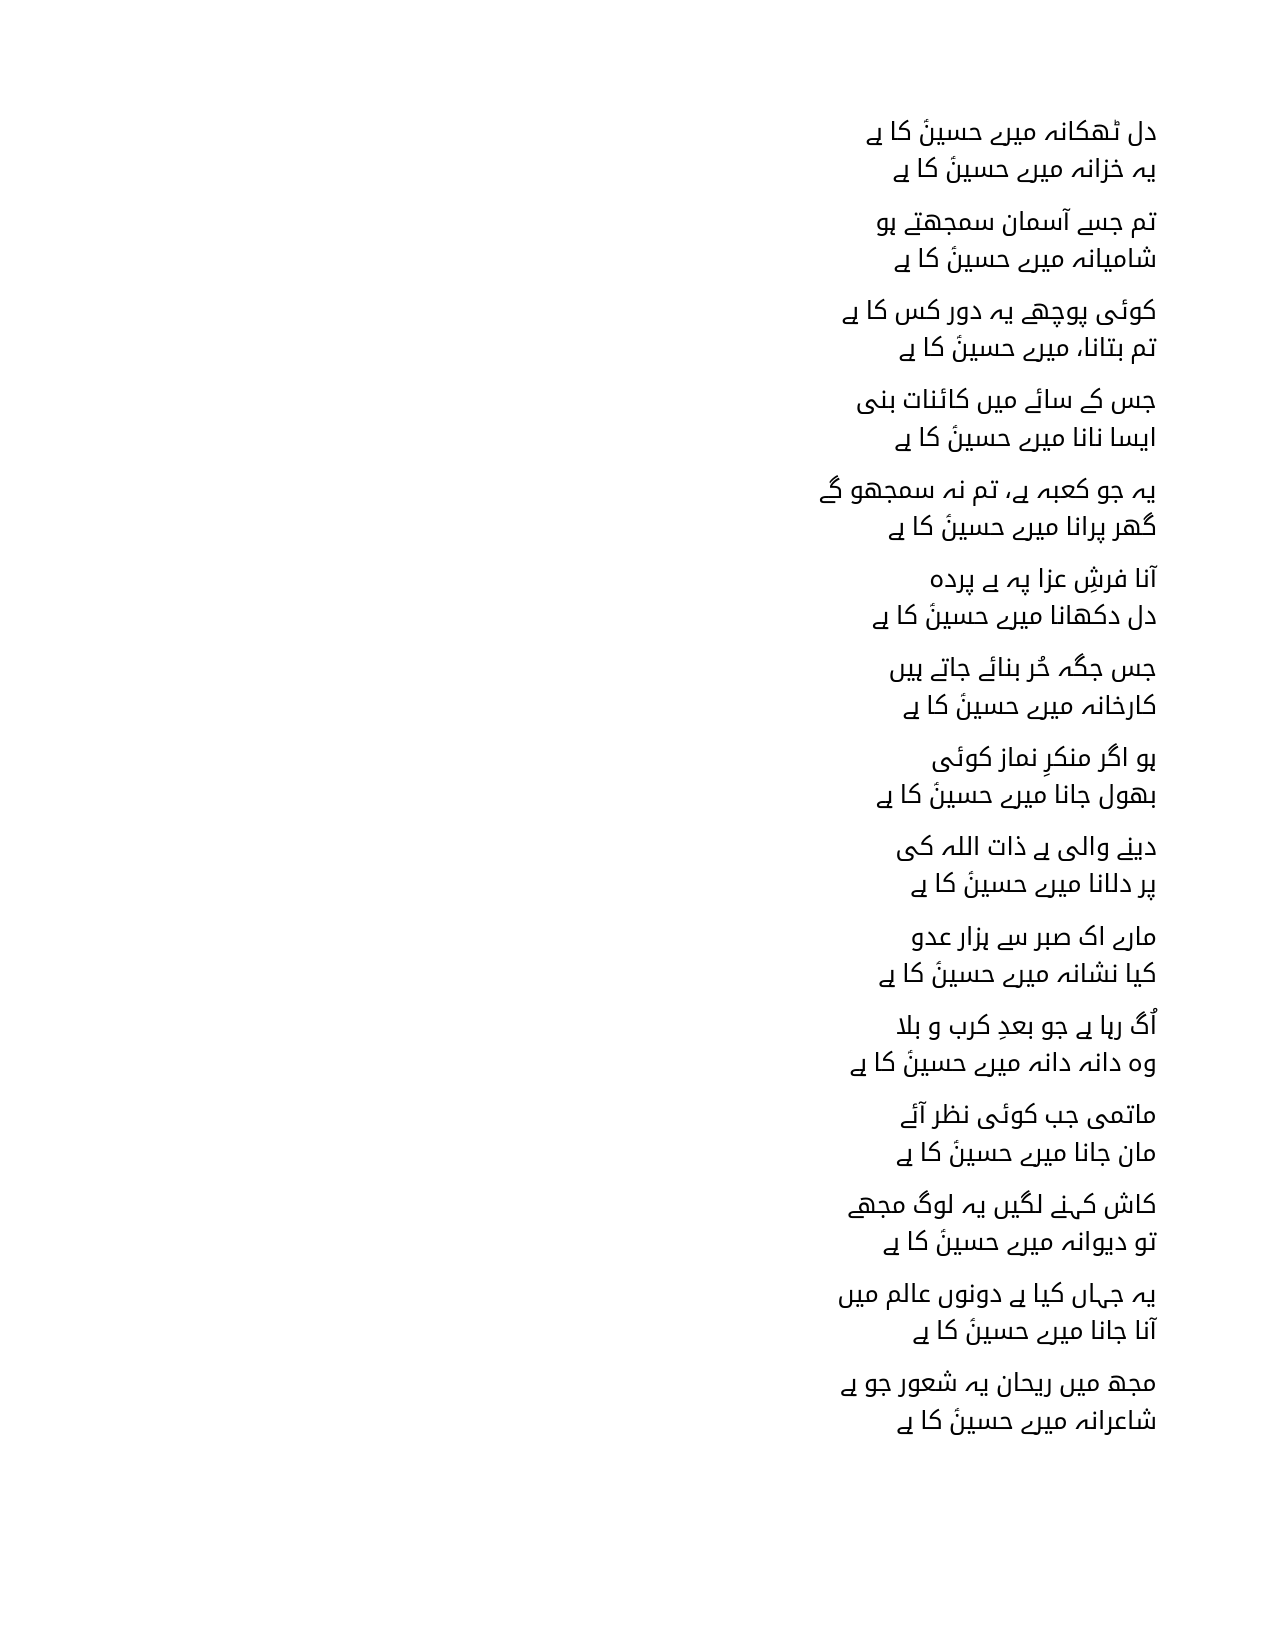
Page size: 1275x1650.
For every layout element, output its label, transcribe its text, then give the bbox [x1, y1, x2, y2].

text جس کے سائے میں کائنات بنی ایسا نانا میرے حسینؑ کا ہے [118, 386, 1157, 456]
text دینے والی ہے ذات اللہ کی پر دلانا میرے حسینؑ کا ہے [118, 833, 1157, 903]
text دل ٹھکانہ میرے حسینؑ کا ہے یہ خزانہ میرے حسینؑ کا ہے [118, 118, 1157, 188]
text اُگ رہا ہے جو بعدِ کرب و بلا وہ دانہ دانہ میرے حسینؑ کا ہے [118, 1012, 1157, 1082]
text یہ جو کعبہ ہے، تم نہ سمجھو گے گھر پرانا میرے حسینؑ کا ہے [118, 476, 1157, 546]
text یہ جہاں کیا ہے دونوں عالم میں آنا جانا میرے حسینؑ کا ہے [118, 1280, 1157, 1350]
text مارے اک صبر سے ہزار عدو کیا نشانہ میرے حسینؑ کا ہے [118, 922, 1157, 992]
text کوئی پوچھے یہ دور کس کا ہے تم بتانا، میرے حسینؑ کا ہے [118, 297, 1157, 367]
text ہو اگر منکرِ نماز کوئی بھول جانا میرے حسینؑ کا ہے [118, 744, 1157, 814]
text جس جگہ حُر بنائے جاتے ہیں کارخانہ میرے حسینؑ کا ہے [118, 654, 1157, 724]
text مجھ میں ریحان یہ شعور جو ہے شاعرانہ میرے حسینؑ کا ہے [118, 1369, 1157, 1439]
text تم جسے آسمان سمجھتے ہو شامیانہ میرے حسینؑ کا ہے [118, 207, 1157, 277]
text کاش کہنے لگیں یہ لوگ مجھے تو دیوانہ میرے حسینؑ کا ہے [118, 1191, 1157, 1261]
text آنا فرشِ عزا پہ بے پردہ دل دکھانا میرے حسینؑ کا ہے [118, 565, 1157, 635]
text ماتمی جب کوئی نظر آئے مان جانا میرے حسینؑ کا ہے [118, 1101, 1157, 1171]
